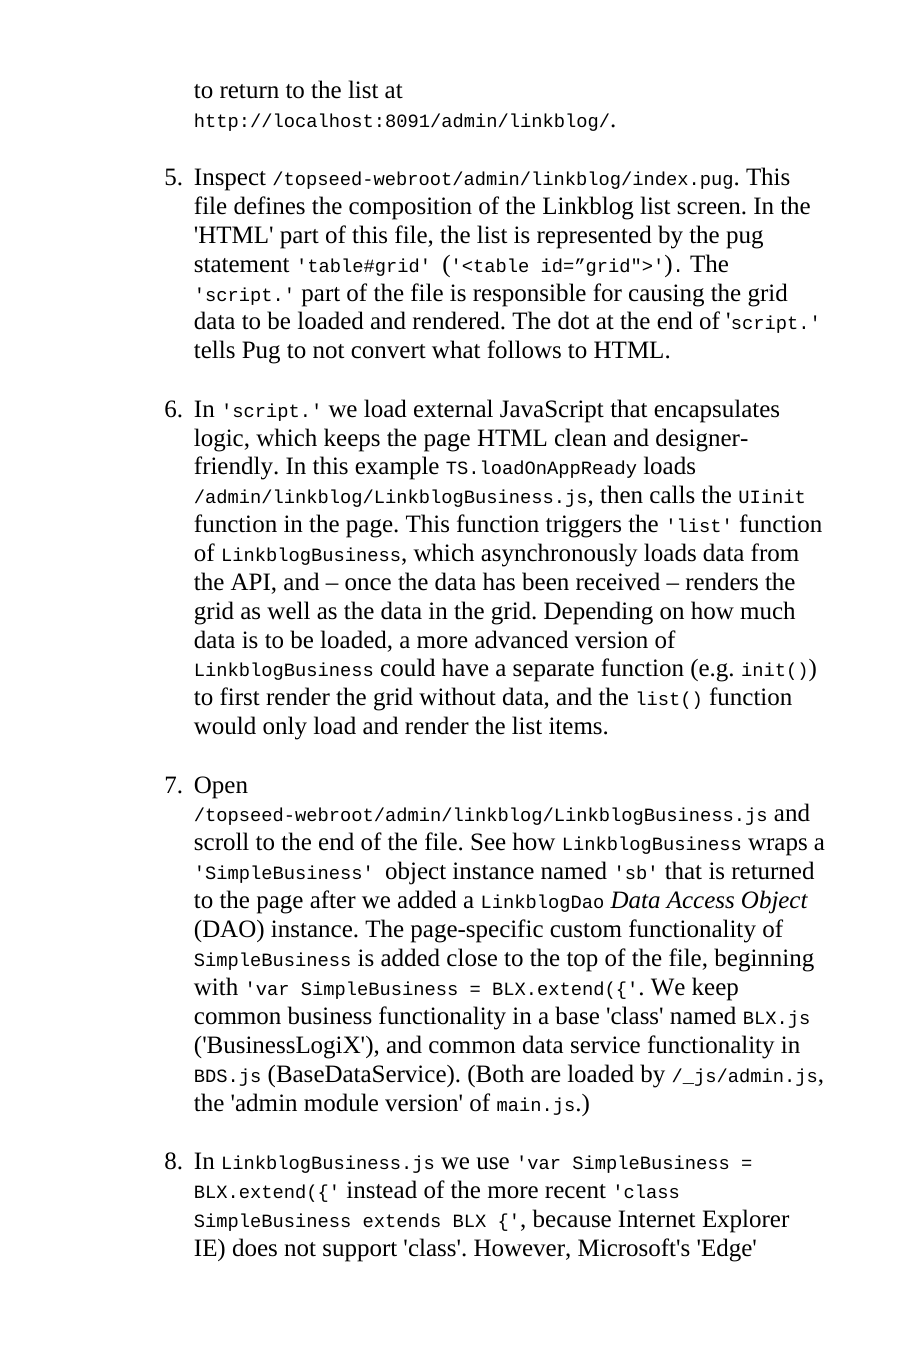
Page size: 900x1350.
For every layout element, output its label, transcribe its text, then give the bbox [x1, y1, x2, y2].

list Open /topseed-webroot/admin/linkblog/LinkblogBusiness.js and scroll to the end of the file. See how LinkblogBusiness wraps a 'SimpleBusiness' object instance named 'sb' that is returned to the page after we added a LinkblogDao Data Access Object (DAO) instance. The page-specific custom functionality of SimpleBusiness is added close to the top of the file, beginning with 'var SimpleBusiness = BLX.extend({'. We keep common business functionality in a base 'class' named BLX.js ('BusinessLogiX'), and common data service functionality in BDS.js (BaseDataService). (Both are loaded by /_js/admin.js, the 'admin module version' of main.js.) [164, 770, 825, 1117]
list to return to the list at http://localhost:8091/admin/linkblog/. [164, 75, 825, 133]
list Inspect /topseed-webroot/admin/linkblog/index.pug. This file defines the composition of the Linkblog list screen. In the 'HTML' part of this file, the list is represented by the pug statement 'table#grid' ('<table id=”grid">'). The 'script.' part of the file is responsible for causing the grid data to be loaded and rendered. The dot at the end of 'script.' tells Pug to not convert what follows to HTML. [164, 162, 825, 364]
list In LinkblogBusiness.js we use 'var SimpleBusiness = BLX.extend({' instead of the more recent 'class SimpleBusiness extends BLX {', because Internet Explorer IE) does not support 'class'. However, Microsoft's 'Edge' [164, 1146, 825, 1262]
list In 'script.' we load external JavaScript that encapsulates logic, which keeps the page HTML clean and designer-friendly. In this example TS.loadOnAppReady loads /admin/linkblog/LinkblogBusiness.js, then calls the UIinit function in the page. This function triggers the 'list' function of LinkblogBusiness, which asynchronously loads data from the API, and – once the data has been received – renders the grid as well as the data in the grid. Depending on how much data is to be loaded, a more advanced version of LinkblogBusiness could have a separate function (e.g. init()) to first render the grid without data, and the list() function would only load and render the list items. [164, 394, 825, 740]
